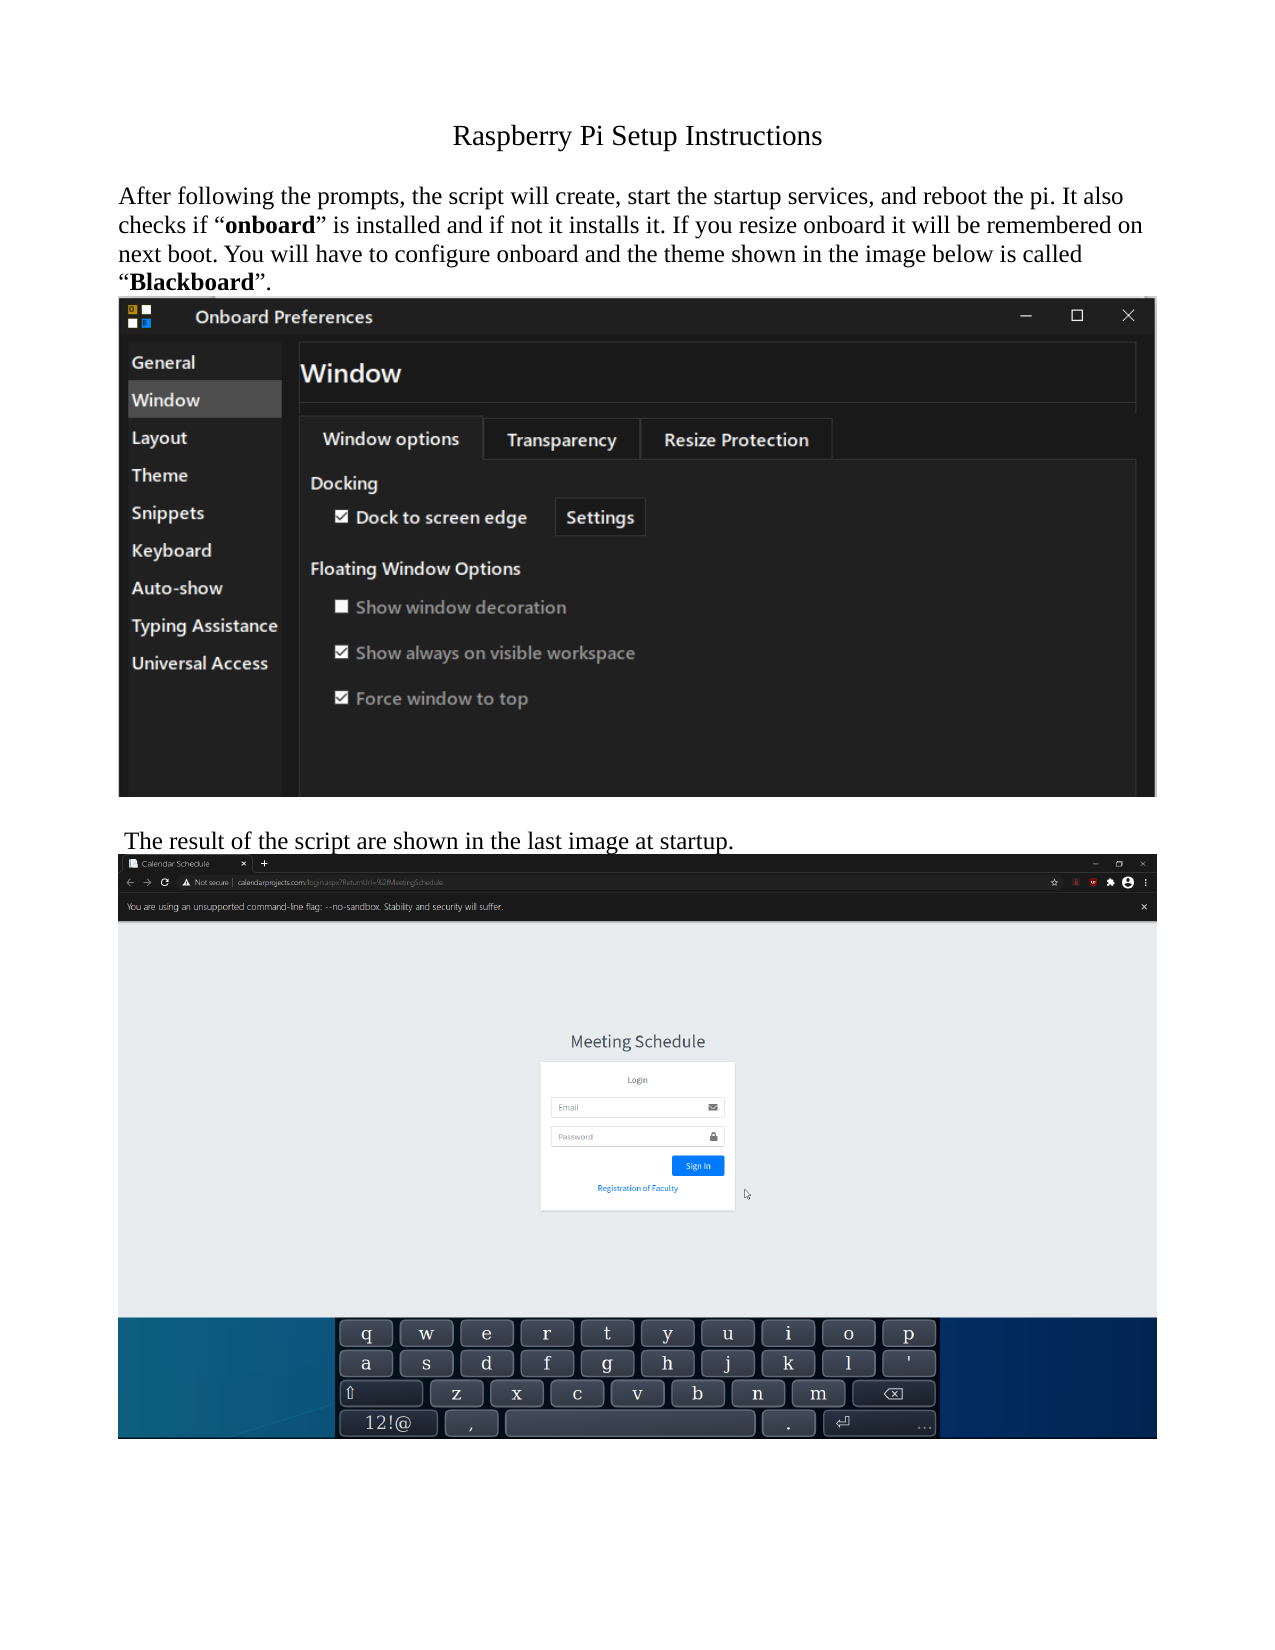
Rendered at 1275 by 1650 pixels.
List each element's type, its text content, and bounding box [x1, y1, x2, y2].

text The result of the script are shown in the last image at startup. [118, 826, 1157, 854]
text After following the prompts, the script will create, start the startup services, and reboot the pi. It also checks if “onboard” is installed and if not it installs it. If you resize onboard it will be remembered on next boot. You will have to configure onboard and the theme shown in the image below is called “Blackboard”. [118, 181, 1157, 296]
picture [118, 854, 1157, 1439]
picture [118, 296, 1157, 797]
